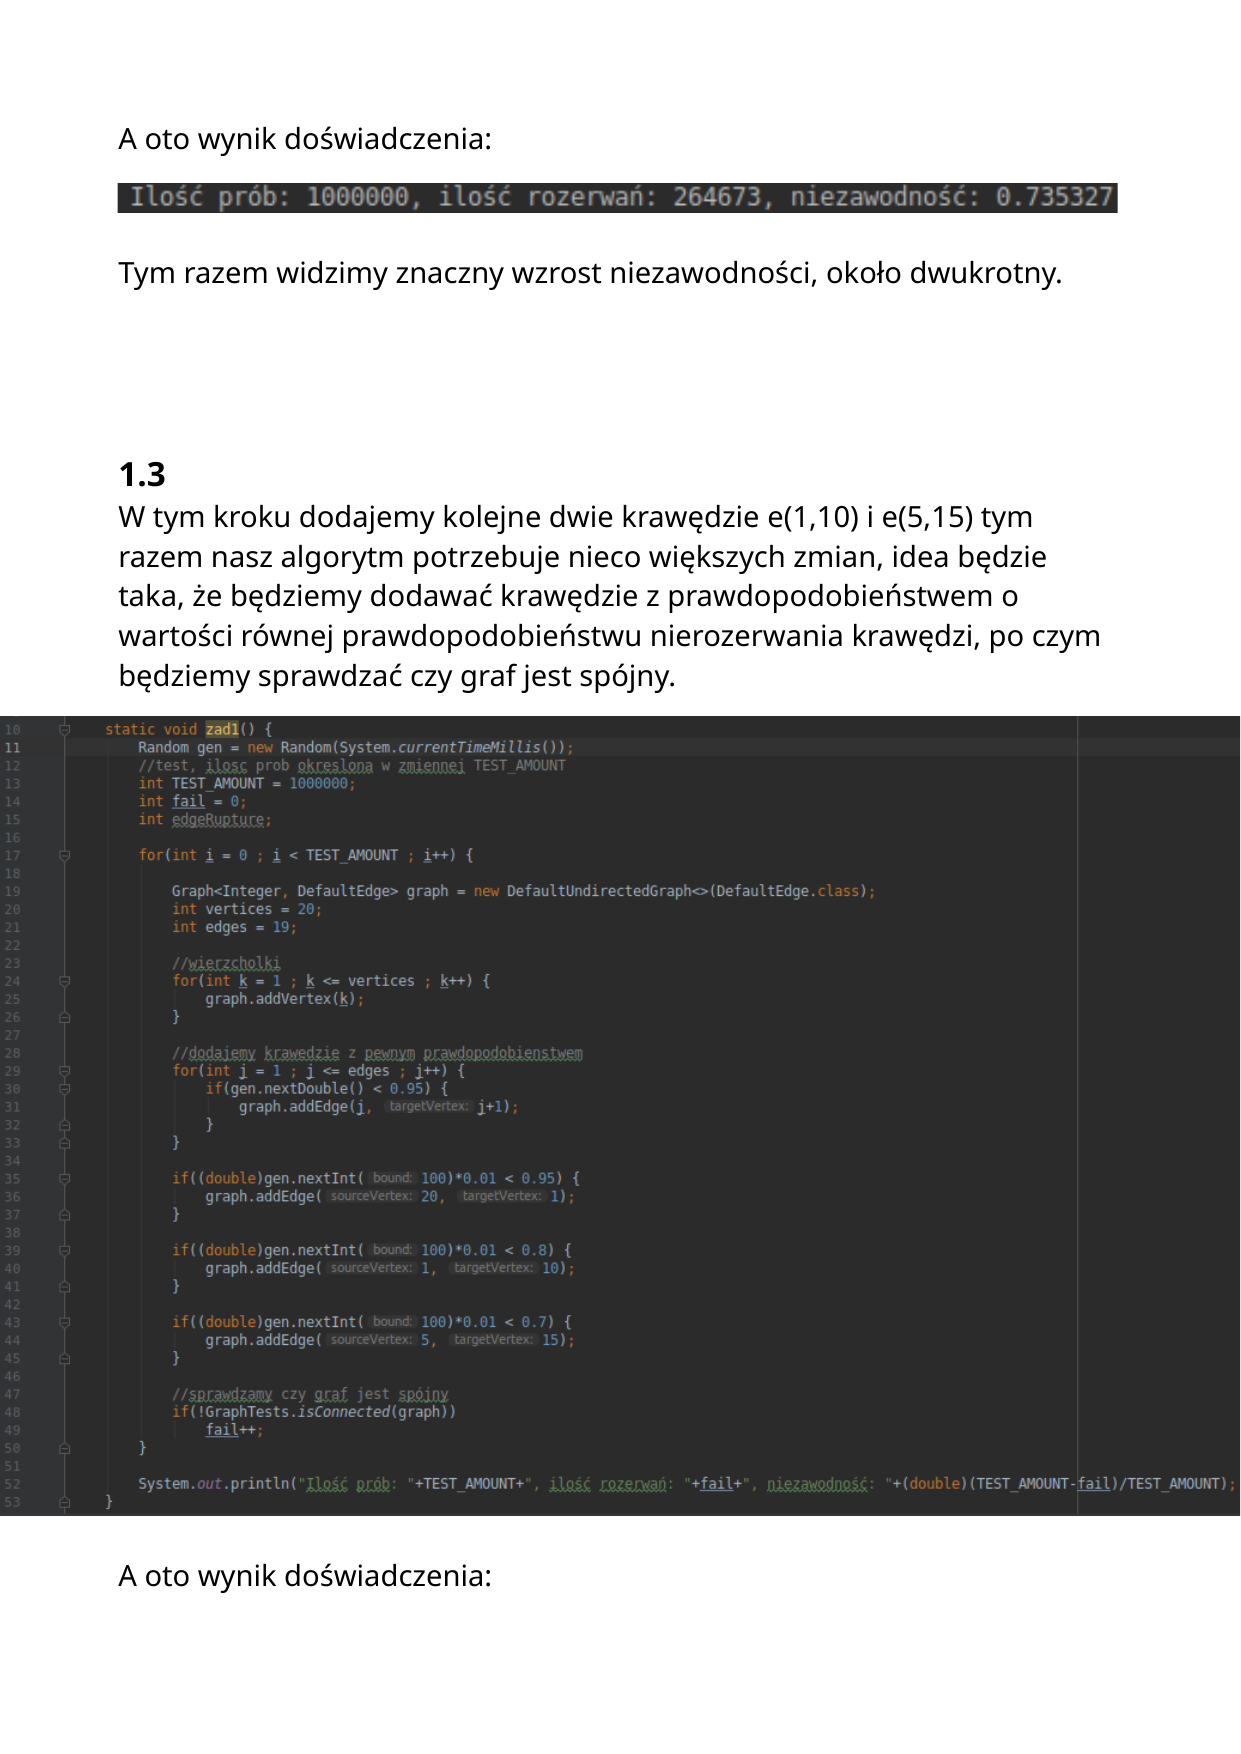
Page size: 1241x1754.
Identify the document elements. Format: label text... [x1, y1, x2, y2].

picture [117, 201, 282, 213]
picture [0, 716, 1108, 1516]
text A oto wynik doświadczenia: [118, 118, 1122, 158]
text A oto wynik doświadczenia: [118, 1556, 1122, 1595]
text 1.3 [118, 451, 1122, 496]
text Tym razem widzimy znaczny wzrost niezawodności, około dwukrotny. [118, 252, 1122, 292]
text W tym kroku dodajemy kolejne dwie krawędzie e(1,10) i e(5,15) tym razem nasz algorytm potrzebuje nieco większych zmian, idea będzie taka, że będziemy dodawać krawędzie z prawdopodobieństwem o wartości równej prawdopodobieństwu nierozerwania krawędzi, po czym będziemy sprawdzać czy graf jest spójny. [118, 496, 1122, 695]
